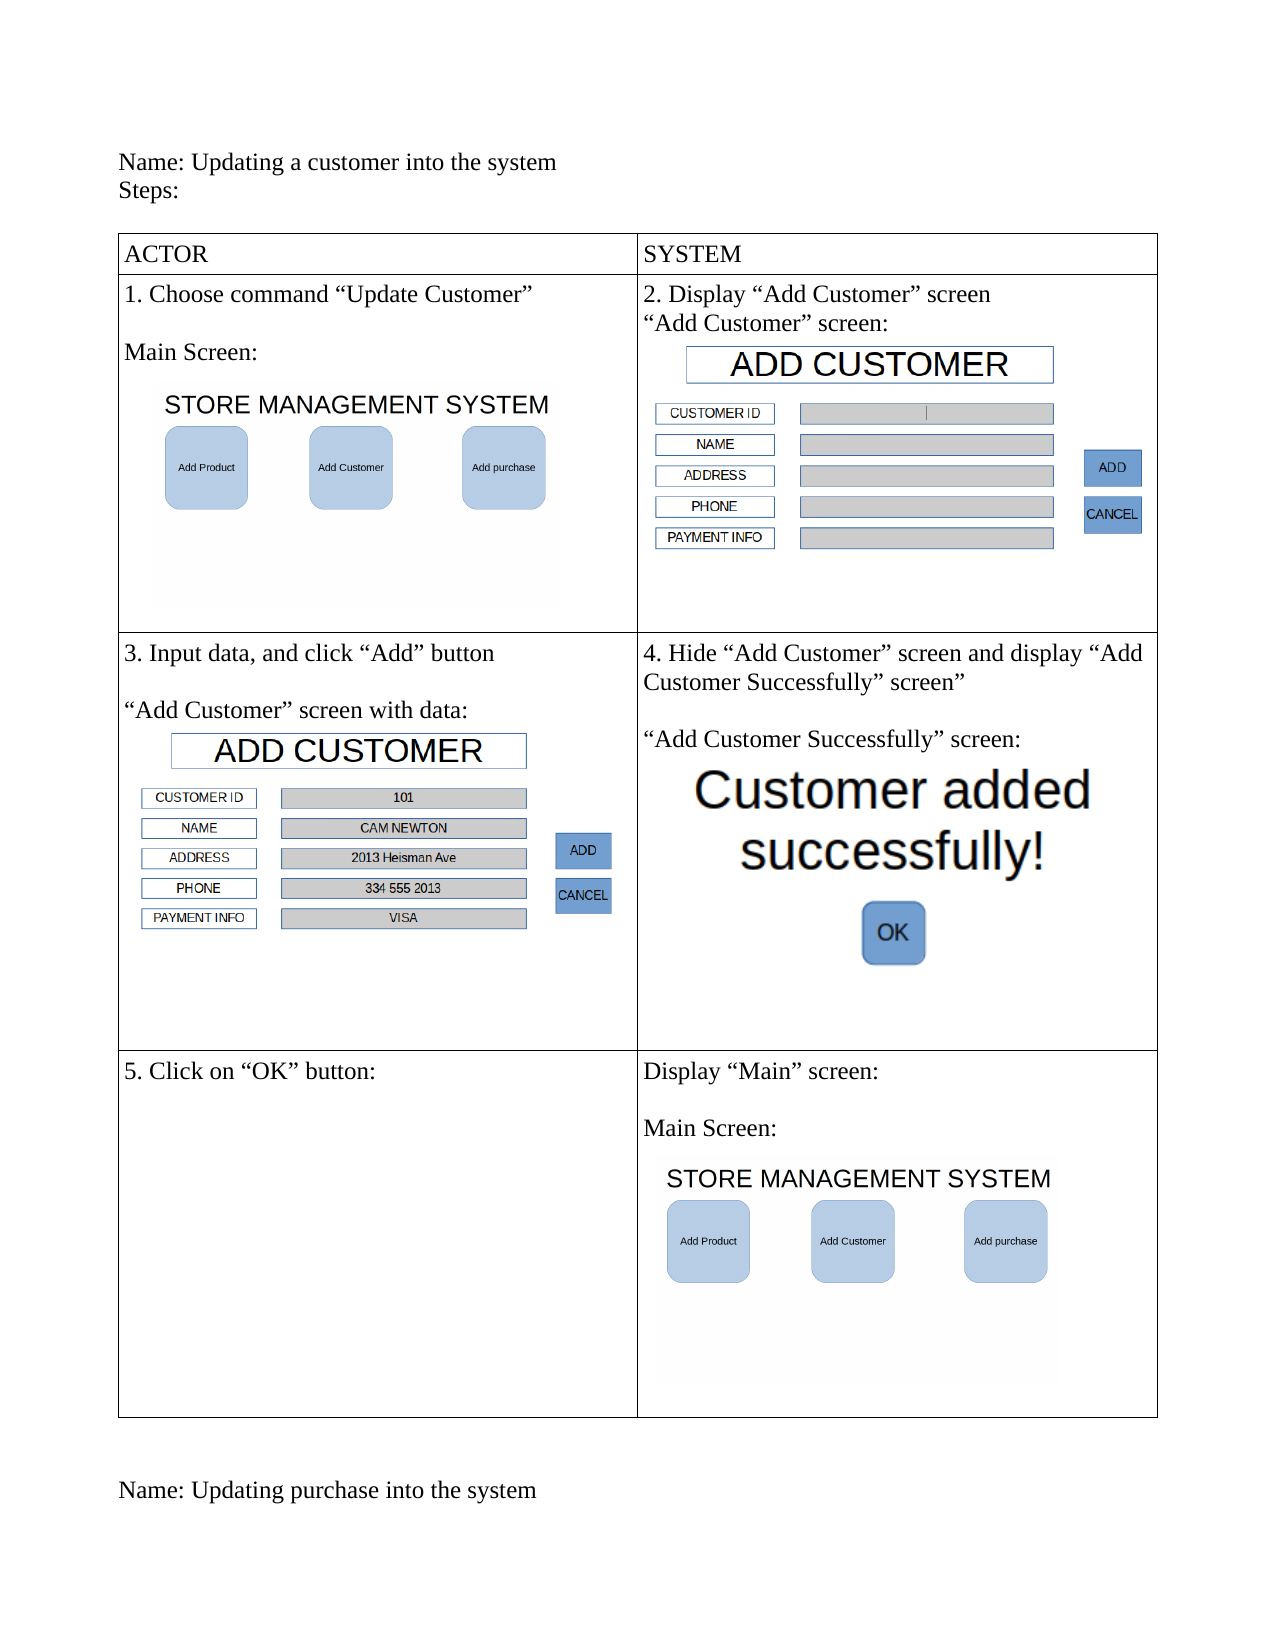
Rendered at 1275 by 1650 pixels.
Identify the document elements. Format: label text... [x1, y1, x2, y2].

table_header ACTOR [119, 234, 637, 273]
picture [656, 1155, 1060, 1383]
table_cell 4. Hide “Add Customer” screen and display “Add Customer Successfully” screen” “Add Customer Successfully” screen: [638, 633, 1157, 1050]
picture [154, 381, 558, 610]
table_cell 2. Display “Add Customer” screen “Add Customer” screen: [638, 275, 1157, 632]
text Name: Updating purchase into the system [118, 1475, 1157, 1503]
text Name: Updating a customer into the system [118, 147, 1157, 176]
table_cell 3. Input data, and click “Add” button “Add Customer” screen with data: [119, 633, 637, 1050]
table_cell 1. Choose command “Update Customer” Main Screen: [119, 275, 637, 632]
picture [123, 724, 632, 986]
picture [671, 753, 1123, 1016]
table_cell Display “Main” screen: Main Screen: [638, 1051, 1157, 1417]
table_header SYSTEM [638, 234, 1157, 273]
picture [643, 336, 1152, 598]
table_cell 5. Click on “OK” button: [119, 1051, 637, 1417]
text Steps: [118, 176, 1157, 204]
